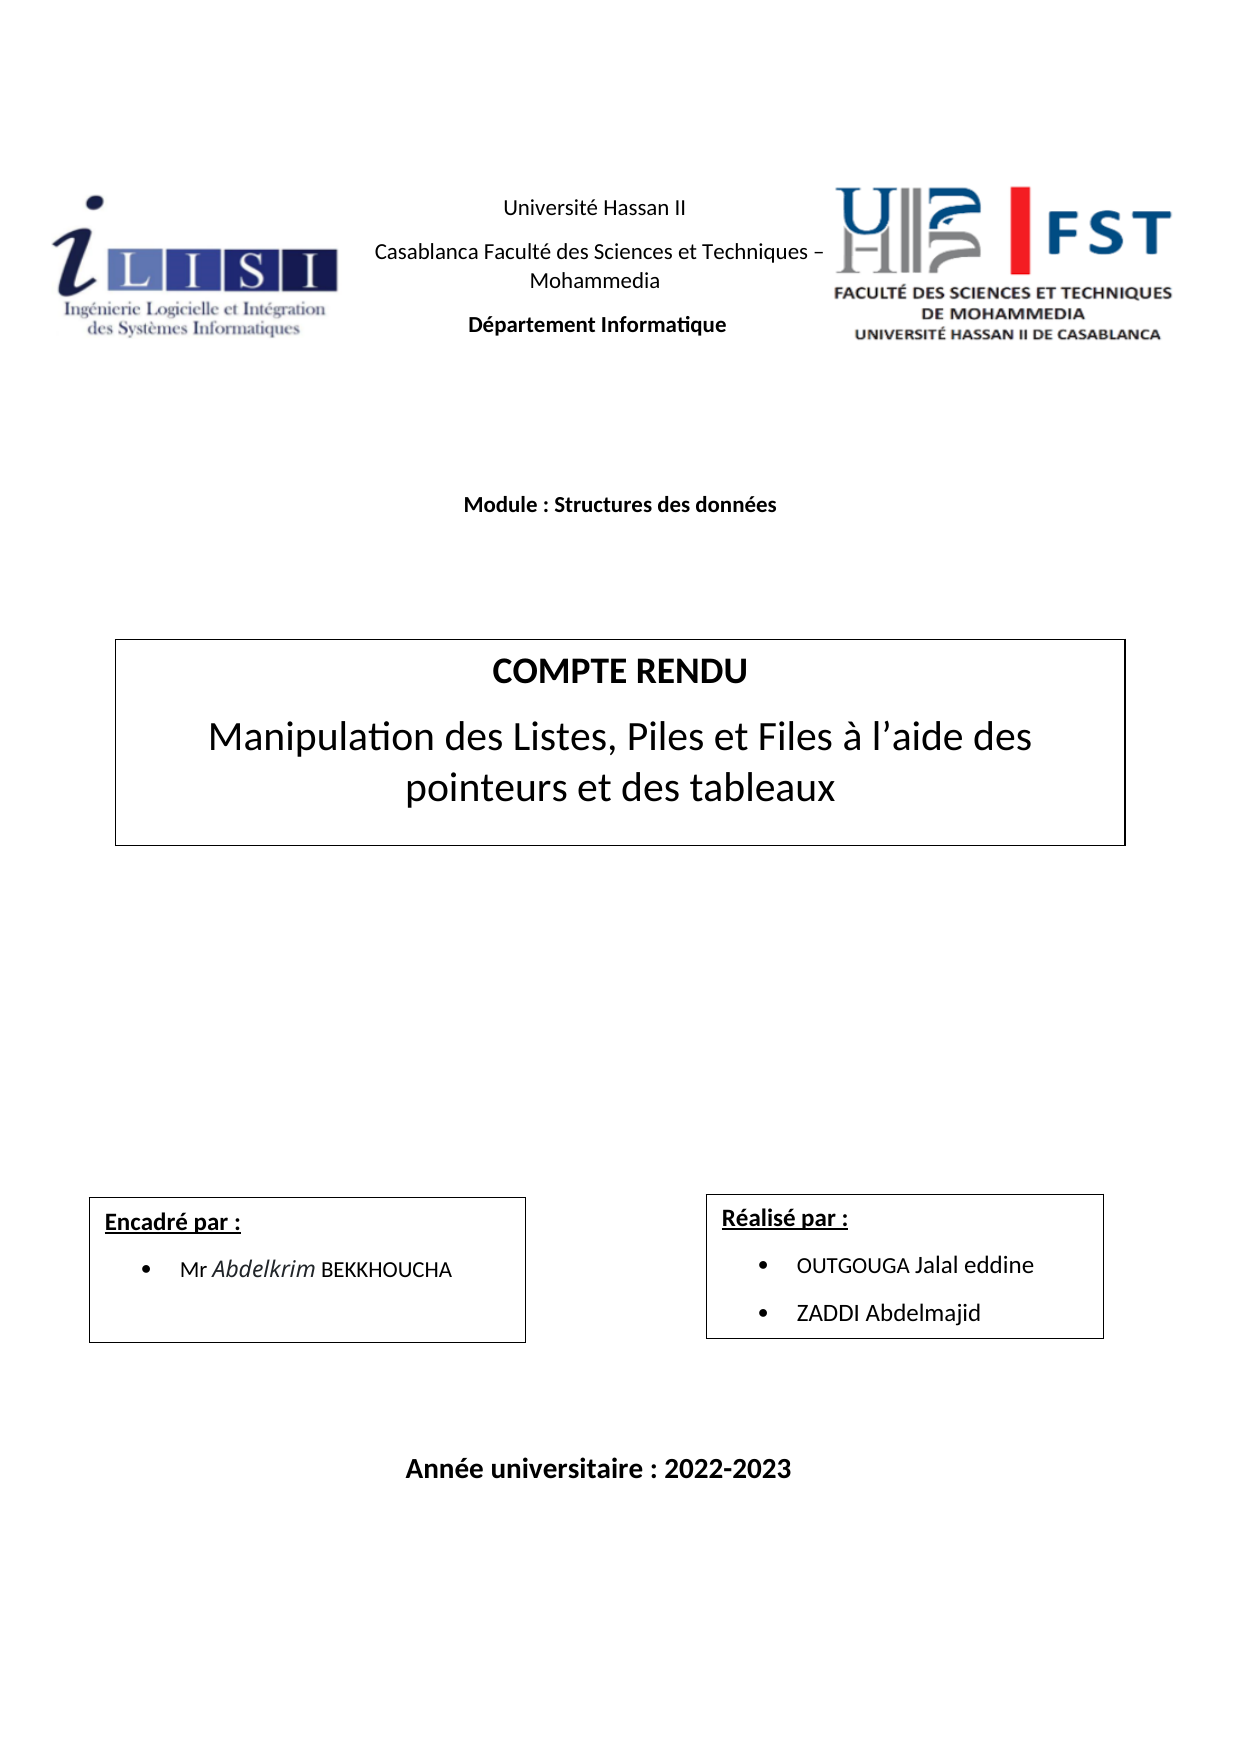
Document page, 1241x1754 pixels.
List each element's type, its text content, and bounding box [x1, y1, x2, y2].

text Réalisé par : [722, 1202, 1088, 1233]
text Encadré par : [104, 1206, 510, 1236]
list OUTGOUGA Jalal eddine [759, 1249, 1088, 1280]
text Manipulation des Listes, Piles et Files à l’aide des pointeurs et des tableaux [131, 710, 1109, 812]
text Université Hassan II [364, 193, 830, 221]
text Module : Structures des données [89, 490, 1152, 518]
text Casablanca Faculté des Sciences et Techniques – Mohammedia [364, 237, 830, 294]
text COMPTE RENDU [131, 647, 1109, 693]
text Année universitaire : 2022-2023 [405, 1450, 814, 1486]
text Département Informatique [364, 311, 830, 339]
list ZADDI Abdelmajid [759, 1297, 1088, 1327]
list Mr Abdelkrim BEKKHOUCHA [142, 1253, 510, 1284]
